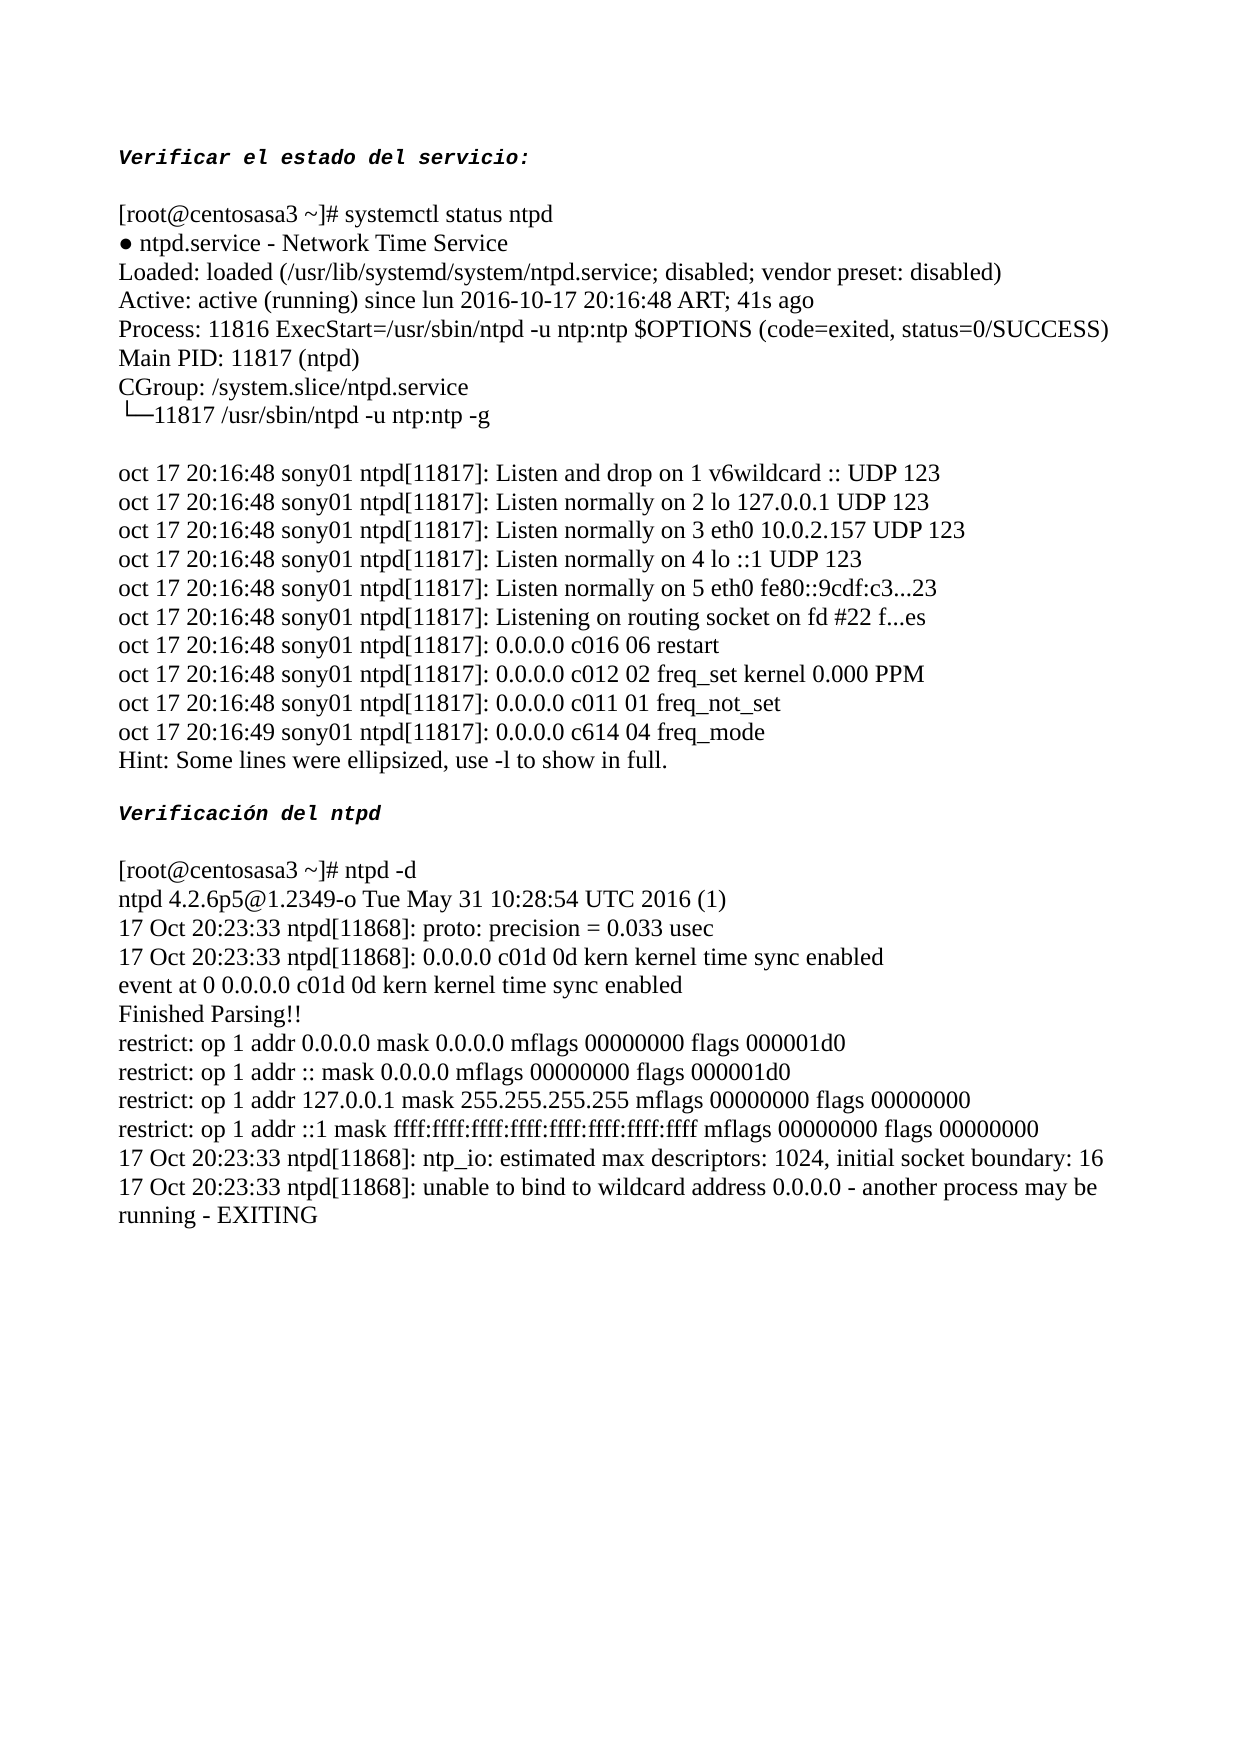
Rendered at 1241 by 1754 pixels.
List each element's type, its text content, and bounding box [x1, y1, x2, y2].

text Verificación del ntpd [118, 803, 1122, 827]
text restrict: op 1 addr 127.0.0.1 mask 255.255.255.255 mflags 00000000 flags 00000000 [118, 1085, 1122, 1114]
text oct 17 20:16:48 sony01 ntpd[11817]: 0.0.0.0 c016 06 restart [118, 631, 1122, 659]
text oct 17 20:16:49 sony01 ntpd[11817]: 0.0.0.0 c614 04 freq_mode [118, 717, 1122, 746]
text └─11817 /usr/sbin/ntpd -u ntp:ntp -g [118, 401, 1122, 429]
text restrict: op 1 addr :: mask 0.0.0.0 mflags 00000000 flags 000001d0 [118, 1057, 1122, 1085]
text oct 17 20:16:48 sony01 ntpd[11817]: 0.0.0.0 c012 02 freq_set kernel 0.000 PPM [118, 659, 1122, 688]
text 17 Oct 20:23:33 ntpd[11868]: 0.0.0.0 c01d 0d kern kernel time sync enabled [118, 942, 1122, 970]
text oct 17 20:16:48 sony01 ntpd[11817]: Listen normally on 2 lo 127.0.0.1 UDP 123 [118, 487, 1122, 516]
text Finished Parsing!! [118, 999, 1122, 1028]
text 17 Oct 20:23:33 ntpd[11868]: unable to bind to wildcard address 0.0.0.0 - another process may be running - EXITING [118, 1172, 1122, 1229]
text oct 17 20:16:48 sony01 ntpd[11817]: Listen and drop on 1 v6wildcard :: UDP 123 [118, 458, 1122, 487]
text ntpd 4.2.6p5@1.2349-o Tue May 31 10:28:54 UTC 2016 (1) [118, 884, 1122, 913]
text Hint: Some lines were ellipsized, use -l to show in full. [118, 746, 1122, 774]
text oct 17 20:16:48 sony01 ntpd[11817]: Listen normally on 4 lo ::1 UDP 123 [118, 544, 1122, 573]
text [root@centosasa3 ~]# ntpd -d [118, 855, 1122, 884]
text Active: active (running) since lun 2016-10-17 20:16:48 ART; 41s ago [118, 286, 1122, 314]
text CGroup: /system.slice/ntpd.service [118, 372, 1122, 401]
text restrict: op 1 addr ::1 mask ffff:ffff:ffff:ffff:ffff:ffff:ffff:ffff mflags 00000000 flags 00000000 [118, 1114, 1122, 1143]
text Verificar el estado del servicio: [118, 147, 1122, 171]
text ● ntpd.service - Network Time Service [118, 228, 1122, 257]
text 17 Oct 20:23:33 ntpd[11868]: ntp_io: estimated max descriptors: 1024, initial socket boundary: 16 [118, 1143, 1122, 1172]
text Loaded: loaded (/usr/lib/systemd/system/ntpd.service; disabled; vendor preset: disabled) [118, 257, 1122, 286]
text oct 17 20:16:48 sony01 ntpd[11817]: Listen normally on 5 eth0 fe80::9cdf:c3...23 [118, 573, 1122, 602]
text event at 0 0.0.0.0 c01d 0d kern kernel time sync enabled [118, 970, 1122, 999]
text 17 Oct 20:23:33 ntpd[11868]: proto: precision = 0.033 usec [118, 913, 1122, 942]
text restrict: op 1 addr 0.0.0.0 mask 0.0.0.0 mflags 00000000 flags 000001d0 [118, 1028, 1122, 1057]
text [root@centosasa3 ~]# systemctl status ntpd [118, 199, 1122, 228]
text Main PID: 11817 (ntpd) [118, 343, 1122, 372]
text Process: 11816 ExecStart=/usr/sbin/ntpd -u ntp:ntp $OPTIONS (code=exited, status=0/SUCCESS) [118, 314, 1122, 343]
text oct 17 20:16:48 sony01 ntpd[11817]: 0.0.0.0 c011 01 freq_not_set [118, 688, 1122, 717]
text oct 17 20:16:48 sony01 ntpd[11817]: Listen normally on 3 eth0 10.0.2.157 UDP 123 [118, 516, 1122, 544]
text oct 17 20:16:48 sony01 ntpd[11817]: Listening on routing socket on fd #22 f...es [118, 602, 1122, 631]
